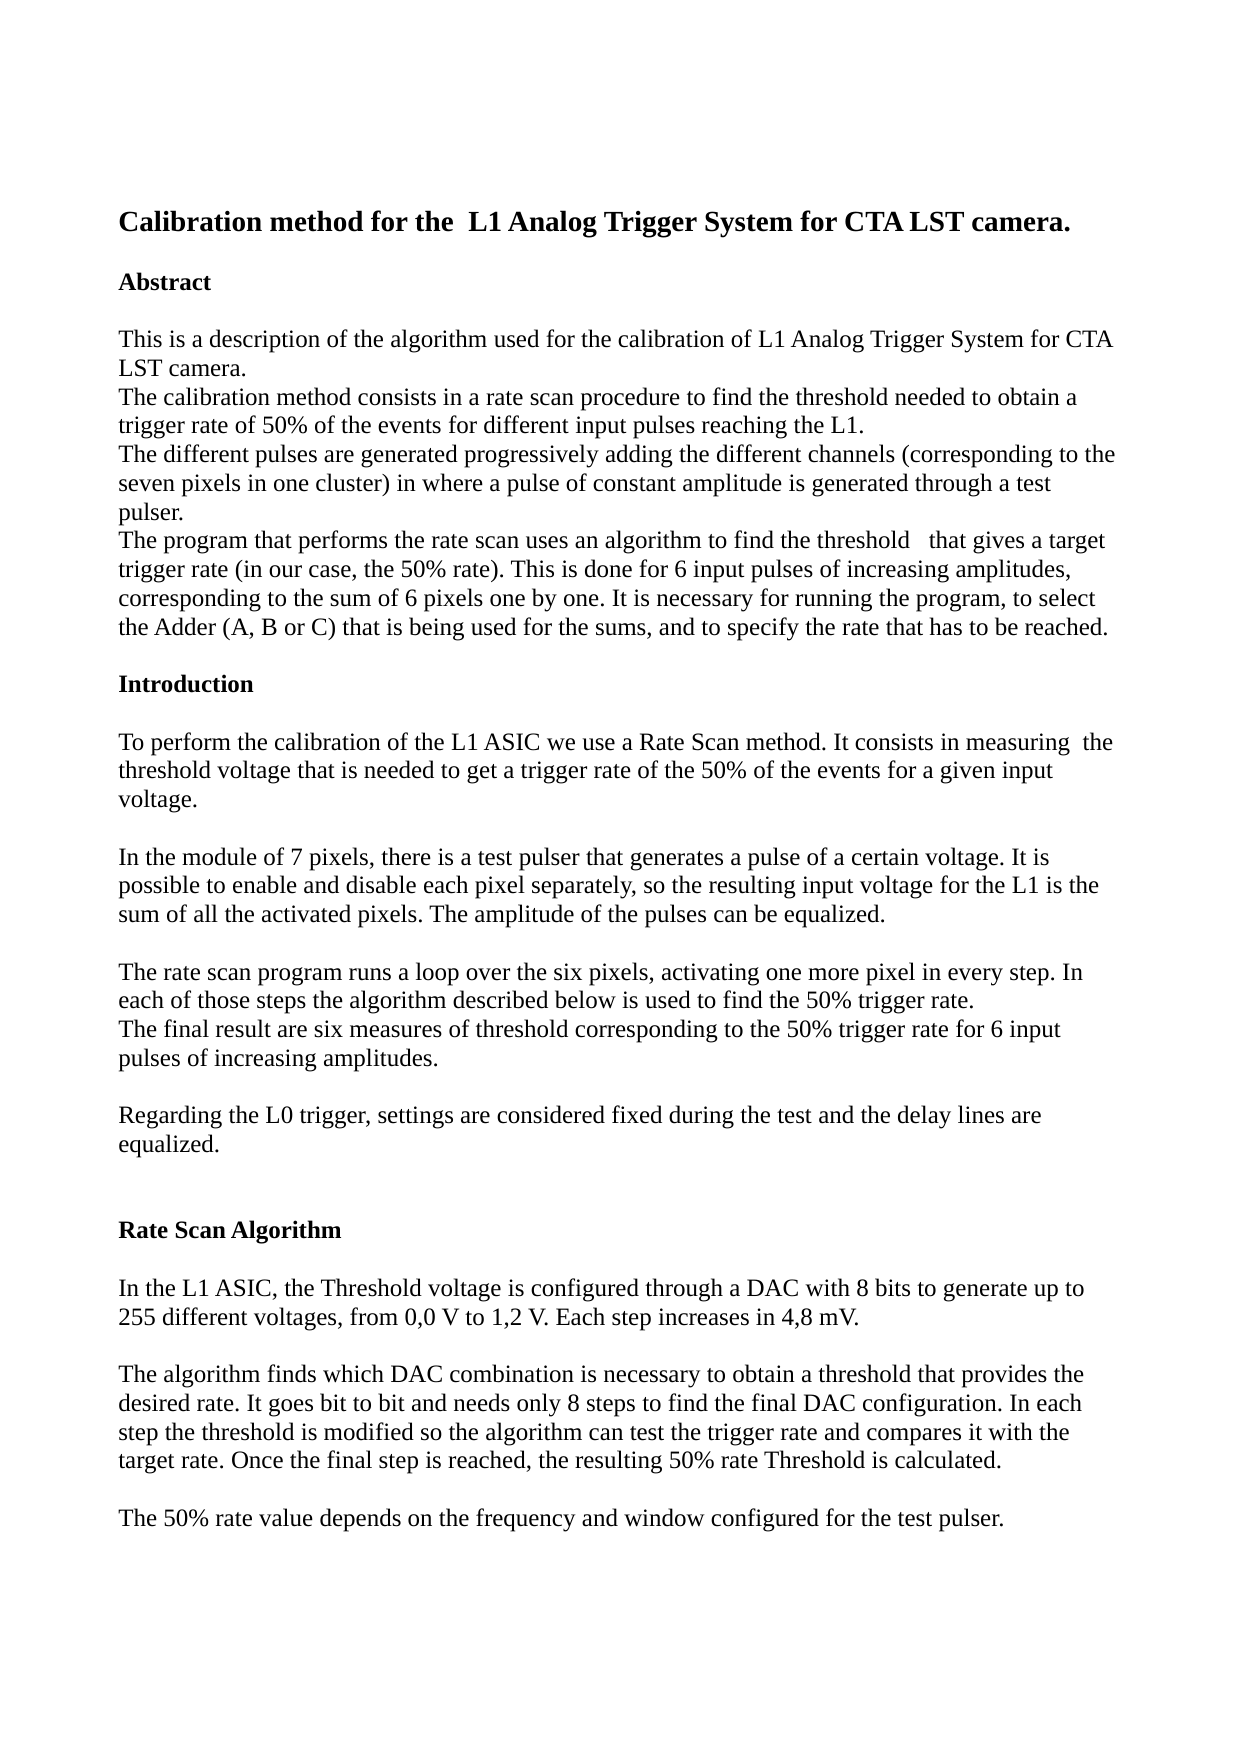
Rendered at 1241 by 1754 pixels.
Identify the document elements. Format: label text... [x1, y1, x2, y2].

text Introduction [118, 669, 1122, 698]
text The program that performs the rate scan uses an algorithm to find the threshold that gives a target trigger rate (in our case, the 50% rate). This is done for 6 input pulses of increasing amplitudes, corresponding to the sum of 6 pixels one by one. It is necessary for running the program, to select the Adder (A, B or C) that is being used for the sums, and to specify the rate that has to be reached. [118, 525, 1122, 640]
text The calibration method consists in a rate scan procedure to find the threshold needed to obtain a trigger rate of 50% of the events for different input pulses reaching the L1. [118, 382, 1122, 439]
text To perform the calibration of the L1 ASIC we use a Rate Scan method. It consists in measuring the threshold voltage that is needed to get a trigger rate of the 50% of the events for a given input voltage. [118, 727, 1122, 813]
text Calibration method for the L1 Analog Trigger System for CTA LST camera. [118, 204, 1122, 238]
text The algorithm finds which DAC combination is necessary to obtain a threshold that provides the desired rate. It goes bit to bit and needs only 8 steps to find the final DAC configuration. In each step the threshold is modified so the algorithm can test the trigger rate and compares it with the target rate. Once the final step is reached, the resulting 50% rate Threshold is calculated. [118, 1359, 1122, 1474]
text The different pulses are generated progressively adding the different channels (corresponding to the seven pixels in one cluster) in where a pulse of constant amplitude is generated through a test pulser. [118, 439, 1122, 525]
text Regarding the L0 trigger, settings are considered fixed during the test and the delay lines are equalized. [118, 1100, 1122, 1158]
text Abstract [118, 267, 1122, 295]
text Rate Scan Algorithm [118, 1215, 1122, 1244]
text The final result are six measures of threshold corresponding to the 50% trigger rate for 6 input pulses of increasing amplitudes. [118, 1014, 1122, 1072]
text The rate scan program runs a loop over the six pixels, activating one more pixel in every step. In each of those steps the algorithm described below is used to find the 50% trigger rate. [118, 957, 1122, 1014]
text This is a description of the algorithm used for the calibration of L1 Analog Trigger System for CTA LST camera. [118, 324, 1122, 382]
text The 50% rate value depends on the frequency and window configured for the test pulser. [118, 1503, 1122, 1532]
text In the L1 ASIC, the Threshold voltage is configured through a DAC with 8 bits to generate up to 255 different voltages, from 0,0 V to 1,2 V. Each step increases in 4,8 mV. [118, 1273, 1122, 1330]
text In the module of 7 pixels, there is a test pulser that generates a pulse of a certain voltage. It is possible to enable and disable each pixel separately, so the resulting input voltage for the L1 is the sum of all the activated pixels. The amplitude of the pulses can be equalized. [118, 842, 1122, 928]
